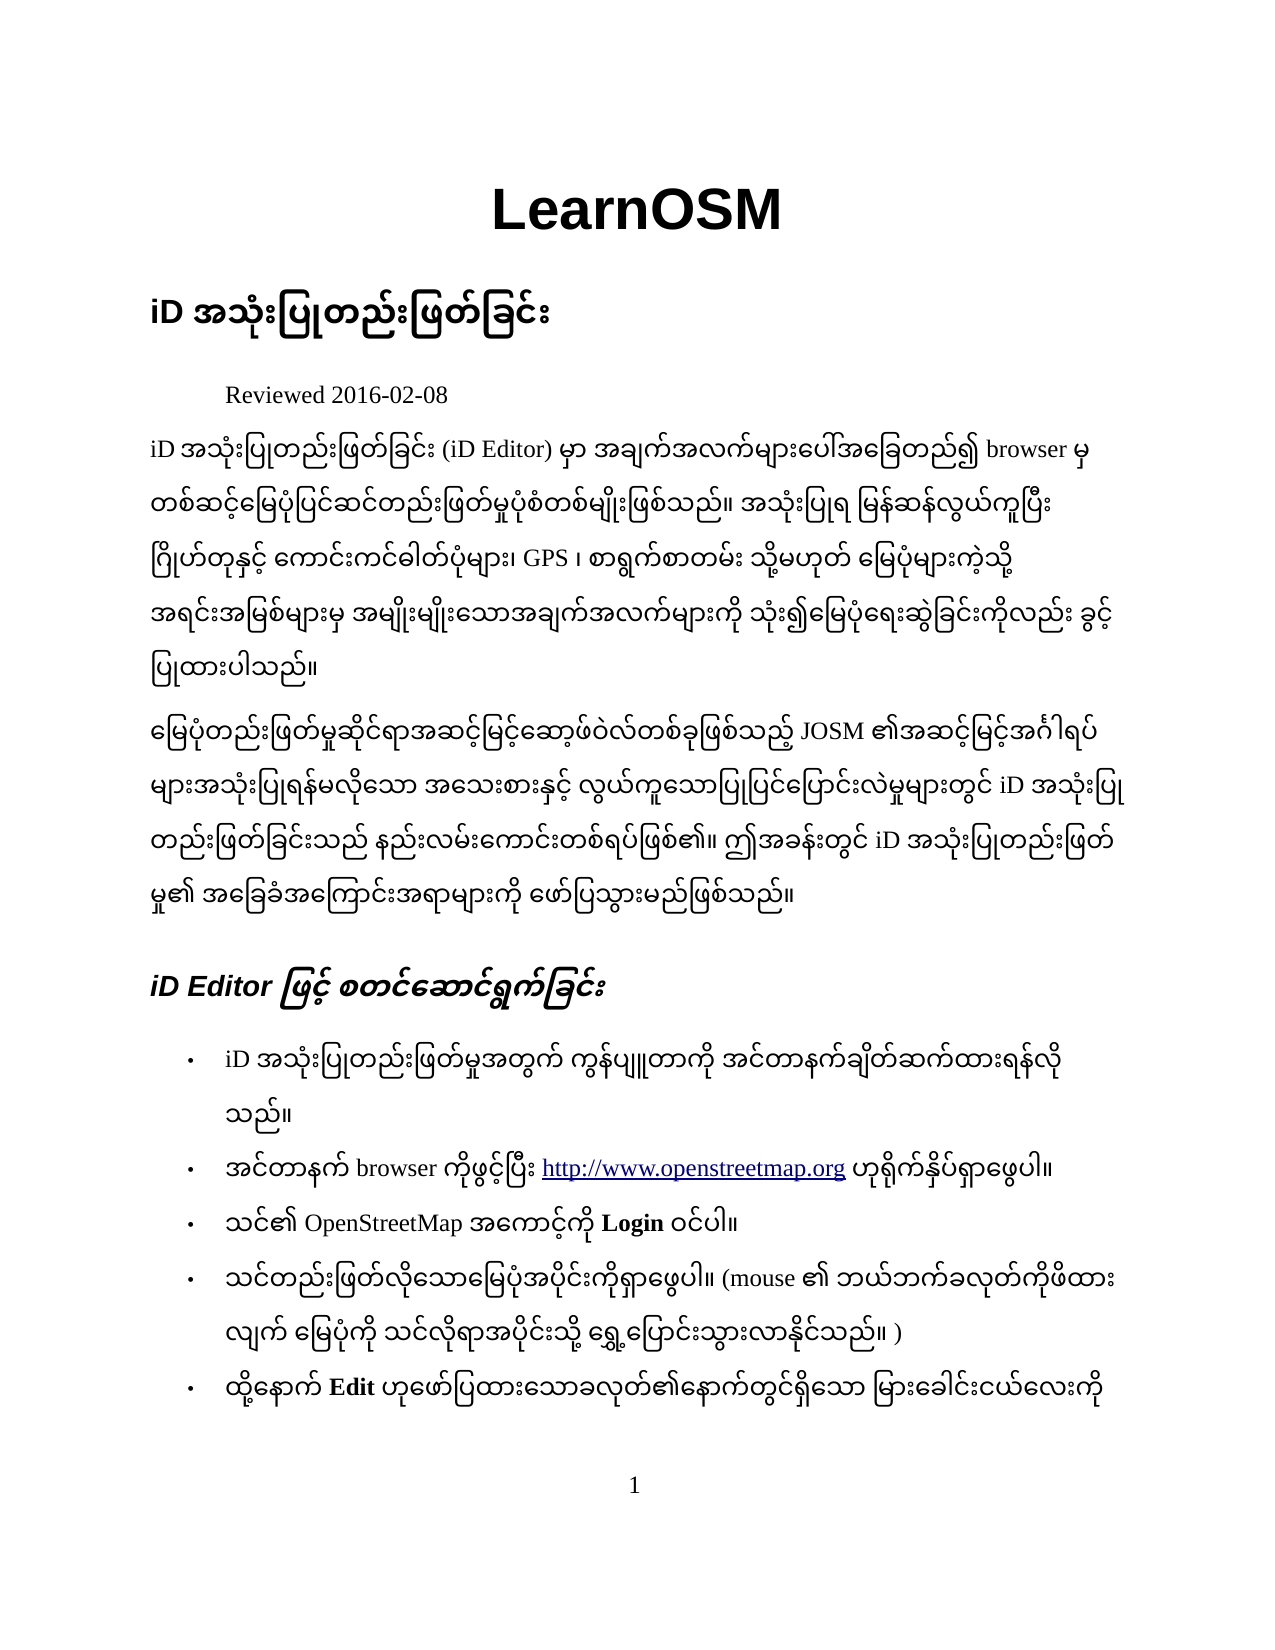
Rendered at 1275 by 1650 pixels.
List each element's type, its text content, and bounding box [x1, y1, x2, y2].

list အင်တာနက် browser ကိုဖွင့်ပြီး http://www.openstreetmap.org ဟုရိုက်နှိပ်ရှာဖွေပါ။ [187, 1144, 1125, 1198]
list သင်တည်းဖြတ်လိုသောမြေပုံအပိုင်းကိုရှာဖွေပါ။ (mouse ၏ ဘယ်ဘက်ခလုတ်ကိုဖိထားလျက် မြေပုံကို သင်လိုရာအပိုင်းသို့ ရွှေ့ပြောင်းသွားလာနိုင်သည်။ ) [187, 1253, 1125, 1362]
text iDအသုံးပြုတည်းဖြတ်ခြင်း (iD Editor) မှာ အချက်အလက်များပေါ်အခြေတည်၍ browser မှတစ်ဆင့်မြေပုံပြင်ဆင်တည်းဖြတ်မှုပုံစံတစ်မျိုးဖြစ်သည်။ အသုံးပြုရ မြန်ဆန်လွယ်ကူပြီး ဂြိုဟ်တုနှင့် ကောင်းကင်ဓါတ်ပုံများ၊ GPS ၊ စာရွက်စာတမ်း သို့မဟုတ် မြေပုံများကဲ့သို့ အရင်းအမြစ်များမှ အမျိုးမျိုးသောအချက်အလက်များကို သုံး၍မြေပုံရေးဆွဲခြင်းကိုလည်း ခွင့်ပြုထားပါသည်။ [150, 424, 1125, 697]
text Reviewed 2016-02-08 [225, 380, 1125, 409]
title LearnOSM [150, 175, 1125, 242]
text မြေပုံတည်းဖြတ်မှုဆိုင်ရာအဆင့်မြင့်ဆော့ဖ်ဝဲလ်တစ်ခုဖြစ်သည့် JOSM ၏အဆင့်မြင့်အင်္ဂါရပ်များအသုံးပြုရန်မလိုသော အသေးစားနှင့် လွယ်ကူသောပြုပြင်ပြောင်းလဲမှုများတွင် iD အသုံးပြု တည်းဖြတ်ခြင်းသည် နည်းလမ်းကောင်းတစ်ရပ်ဖြစ်၏။ ဤအခန်းတွင် iD အသုံးပြုတည်းဖြတ်မှု၏ အခြေခံအကြောင်းအရာများကို ဖော်ပြသွားမည်ဖြစ်သည်။ [150, 706, 1125, 924]
list သင်၏ OpenStreetMap အကောင့်ကို Login ဝင်ပါ။ [187, 1198, 1125, 1253]
list iD အသုံးပြုတည်းဖြတ်မှုအတွက် ကွန်ပျူတာကို အင်တာနက်ချိတ်ဆက်ထားရန်လိုသည်။ [187, 1034, 1125, 1144]
subtitle iD Editor ဖြင့် စတင်ဆောင်ရွက်ခြင်း [150, 958, 1125, 1022]
subtitle iD အသုံးပြုတည်းဖြတ်ခြင်း [150, 279, 1125, 353]
list ထို့နောက် Edit ဟုဖော်ပြထားသောခလုတ်၏နောက်တွင်ရှိသော မြားခေါင်းငယ်လေးကို [187, 1362, 1125, 1417]
